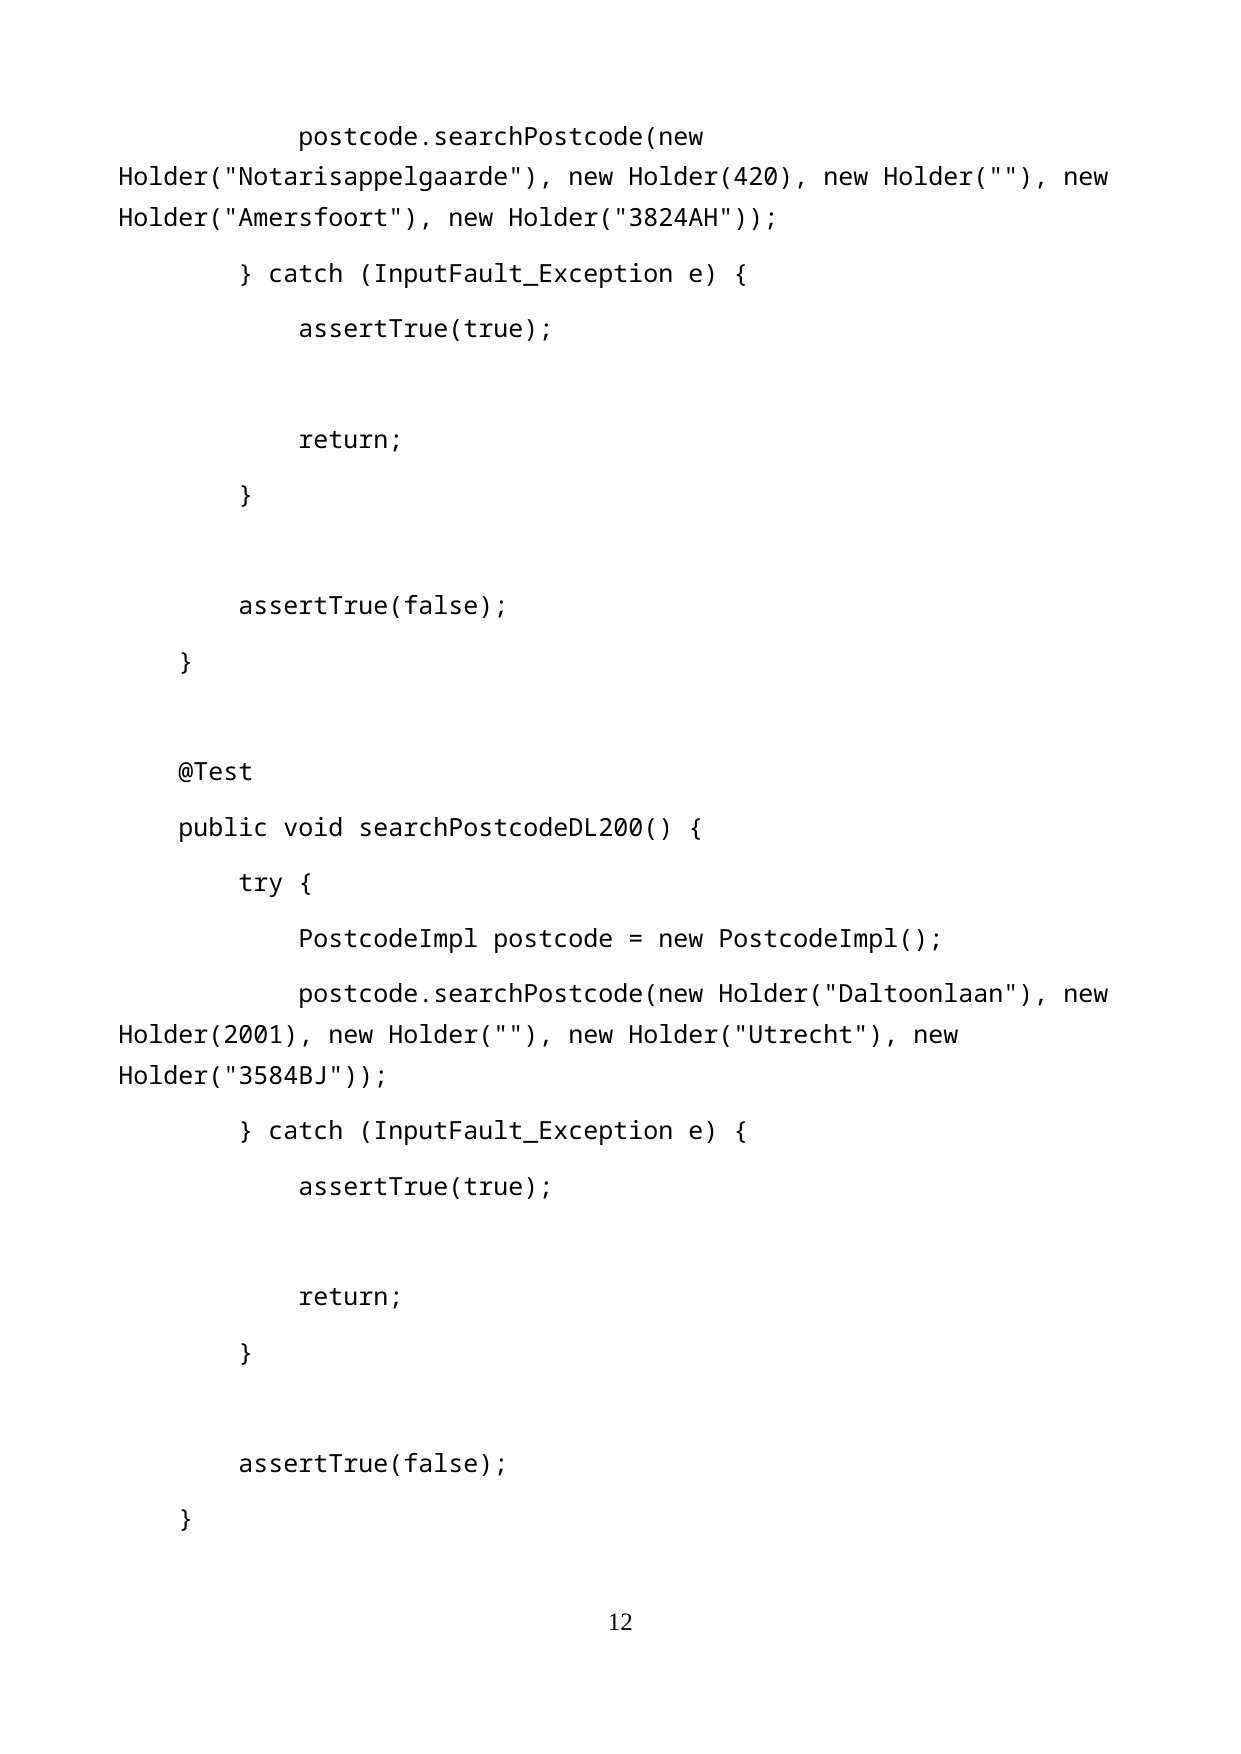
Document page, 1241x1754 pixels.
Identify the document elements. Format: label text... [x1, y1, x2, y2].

text } catch (InputFault_Exception e) { [118, 1113, 1122, 1147]
text public void searchPostcodeDL200() { [118, 809, 1122, 843]
text @Test [118, 754, 1122, 788]
text PostcodeImpl postcode = new PostcodeImpl(); [118, 920, 1122, 954]
text try { [118, 865, 1122, 899]
text return; [118, 1279, 1122, 1313]
text } [118, 477, 1122, 511]
text } [118, 1501, 1122, 1535]
text } [118, 643, 1122, 677]
text postcode.searchPostcode(new Holder("Daltoonlaan"), new Holder(2001), new Holder(""), new Holder("Utrecht"), new Holder("3584BJ")); [118, 976, 1122, 1091]
text assertTrue(true); [118, 1168, 1122, 1202]
text assertTrue(true); [118, 311, 1122, 345]
text return; [118, 421, 1122, 456]
text } [118, 1334, 1122, 1368]
text assertTrue(false); [118, 588, 1122, 622]
text assertTrue(false); [118, 1445, 1122, 1479]
text } catch (InputFault_Exception e) { [118, 255, 1122, 289]
text postcode.searchPostcode(new Holder("Notarisappelgaarde"), new Holder(420), new Holder(""), new Holder("Amersfoort"), new Holder("3824AH")); [118, 118, 1122, 234]
